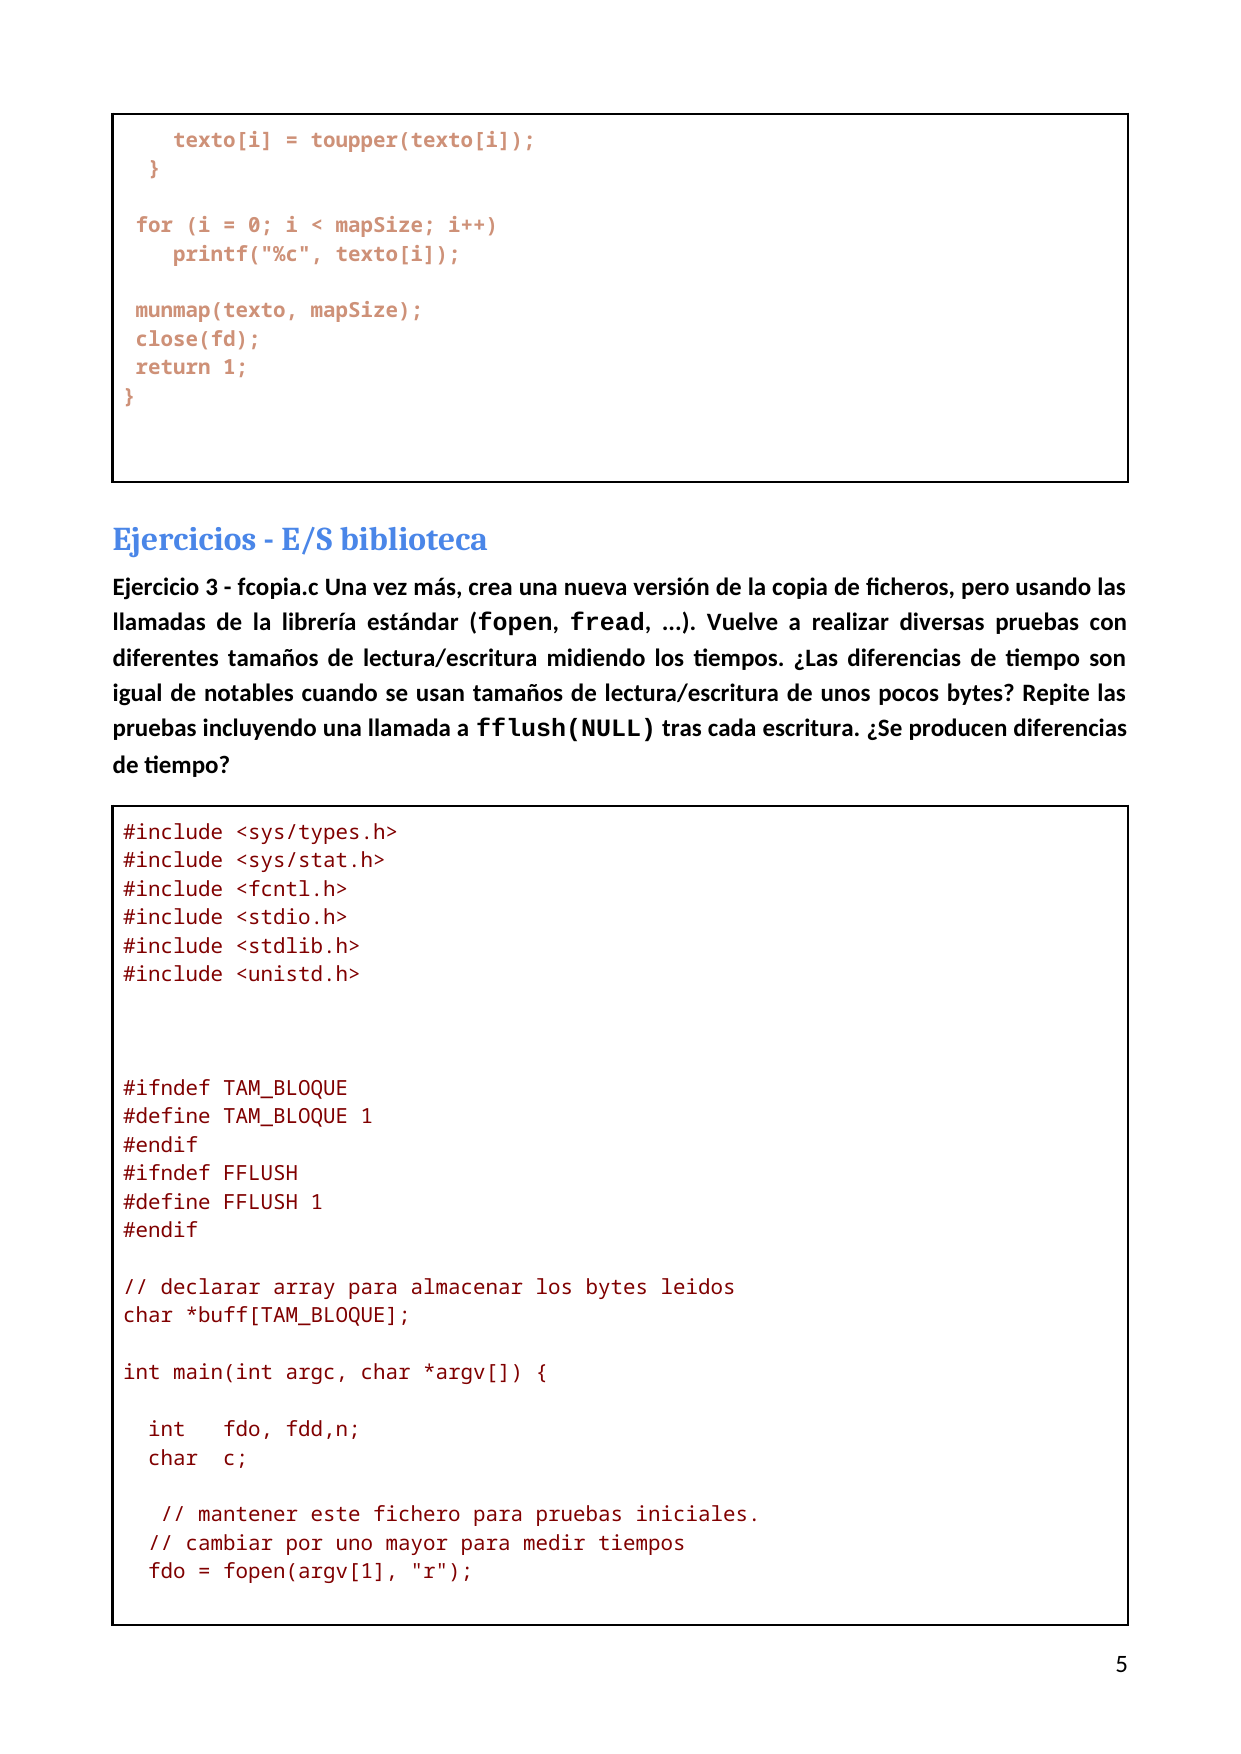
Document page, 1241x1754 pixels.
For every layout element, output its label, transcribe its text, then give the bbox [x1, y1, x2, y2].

text Ejercicio 3 - fcopia.c Una vez más, crea una nueva versión de la copia de ficheros, pero usando las llamadas de la librería estándar (fopen, fread, ...). Vuelve a realizar diversas pruebas con diferentes tamaños de lectura/escritura midiendo los tiempos. ¿Las diferencias de tiempo son igual de notables cuando se usan tamaños de lectura/escritura de unos pocos bytes? Repite las pruebas incluyendo una llamada a fflush(NULL) tras cada escritura. ¿Se producen diferencias de tiempo? [112, 571, 1128, 779]
table_header texto[i] = toupper(texto[i]); } for (i = 0; i < mapSize; i++) printf("%c", texto[i]); munmap(texto, mapSize); close(fd); return 1; } [114, 115, 1127, 481]
table_header #include <sys/types.h> #include <sys/stat.h> #include <fcntl.h> #include <stdio.h> #include <stdlib.h> #include <unistd.h> #ifndef TAM_BLOQUE #define TAM_BLOQUE 1 #endif #ifndef FFLUSH #define FFLUSH 1 #endif // declarar array para almacenar los bytes leidos char *buff[TAM_BLOQUE]; int main(int argc, char *argv[]) { int fdo, fdd,n; char c; // mantener este fichero para pruebas iniciales. // cambiar por uno mayor para medir tiempos fdo = fopen(argv[1], "r"); [114, 807, 1127, 1624]
subtitle Ejercicios - E/S biblioteca [112, 520, 1128, 559]
